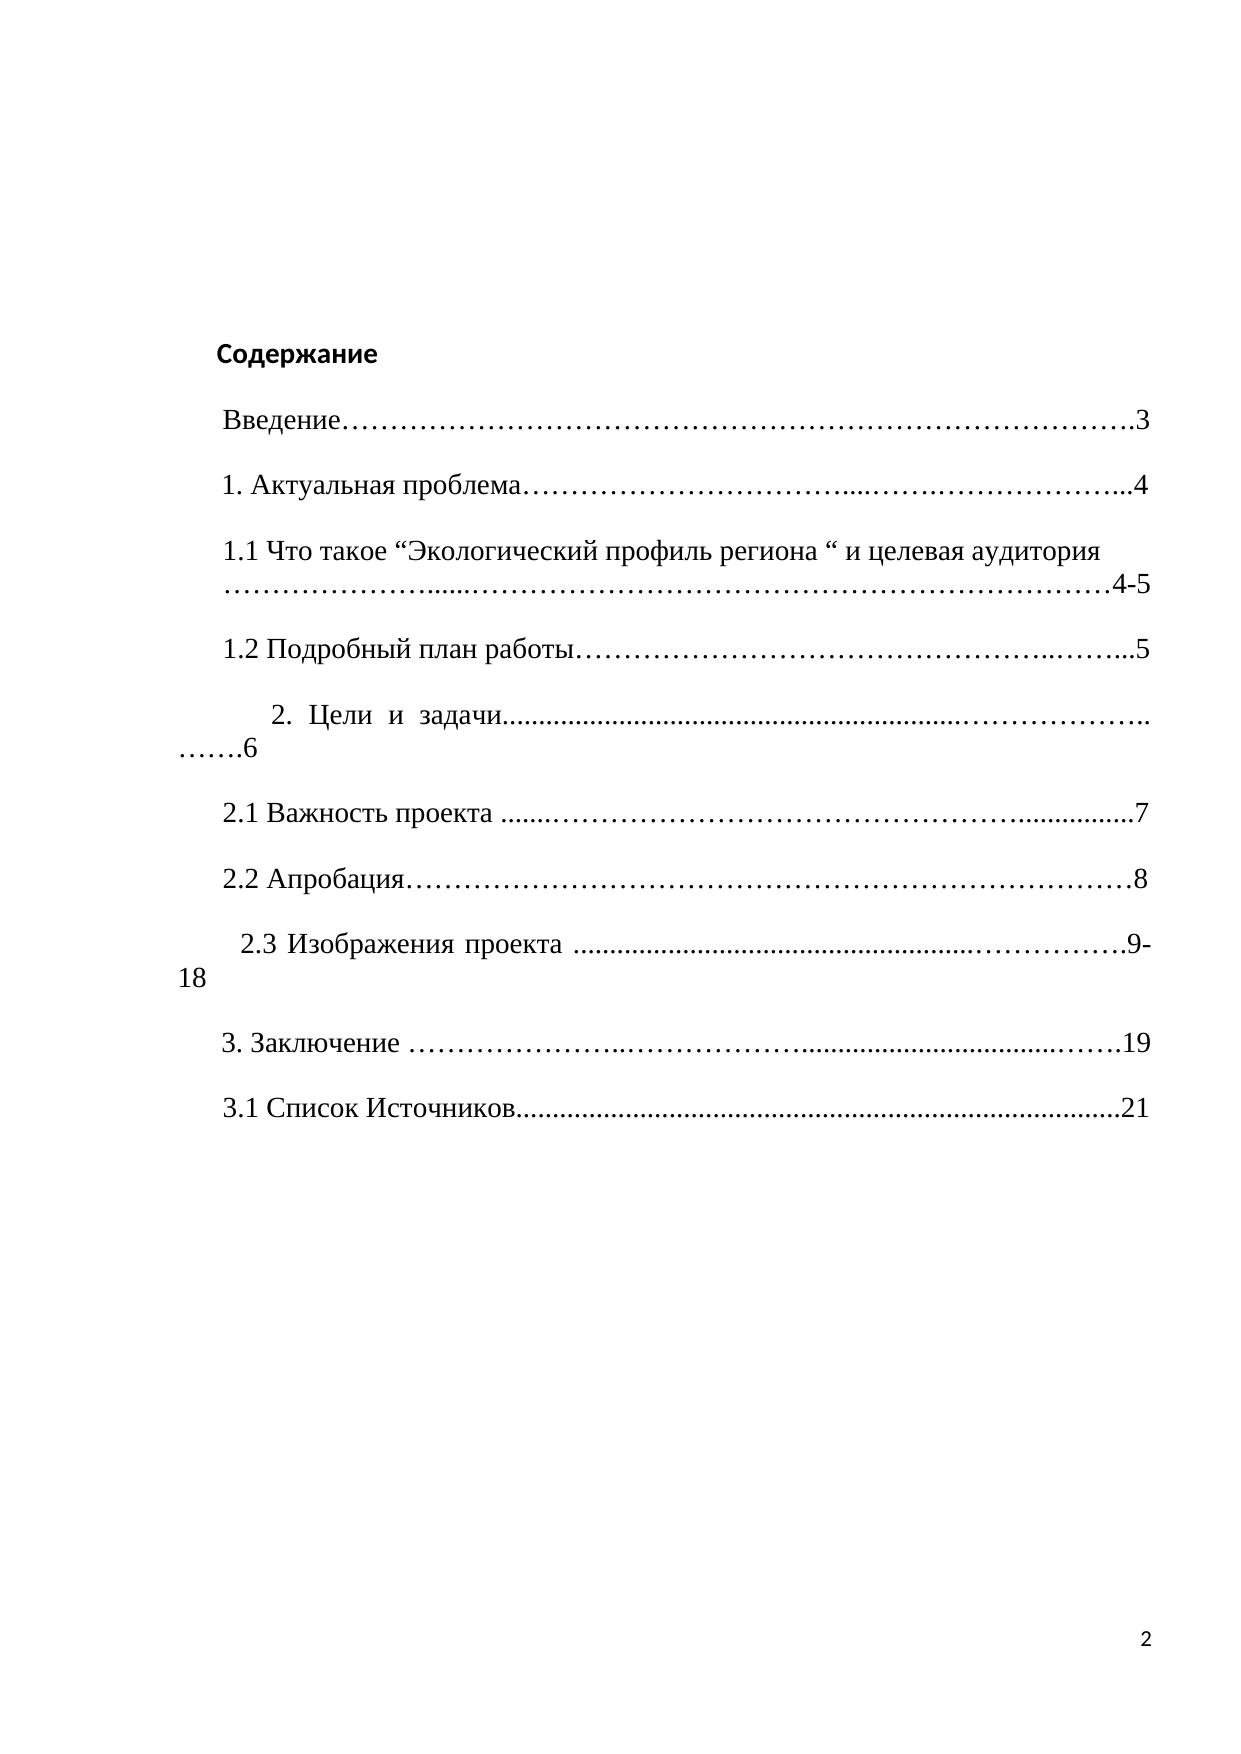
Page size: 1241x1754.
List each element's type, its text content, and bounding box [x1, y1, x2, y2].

text 2.2 Апробация…………………………………………………………………8 [222, 861, 1152, 894]
text 1. Актуальная проблема……………………………....…….………………...4 [177, 467, 1152, 501]
text 3.1 Список Источников...................................................................................21 [222, 1090, 1152, 1124]
text Введение……………………………………………………………………….3 [222, 402, 1152, 436]
text 2.3 Изображения проекта .......................................................…………….9-18 [177, 926, 1152, 993]
text 3. Заключение …………………..………………...................................…….19 [177, 1025, 1152, 1059]
subtitle Содержание [177, 335, 1148, 370]
text 2.1 Важность проекта .......…………………………………………................7 [222, 796, 1152, 829]
text 1.1 Что такое “Экологический профиль региона “ и целевая аудитория …………………......…………………………………………………………4-5 [222, 533, 1152, 600]
text 2. Цели и задачи...............................................................………………..…….6 [177, 697, 1152, 764]
text 1.2 Подробный план работы…………………………………………..……...5 [222, 631, 1152, 665]
